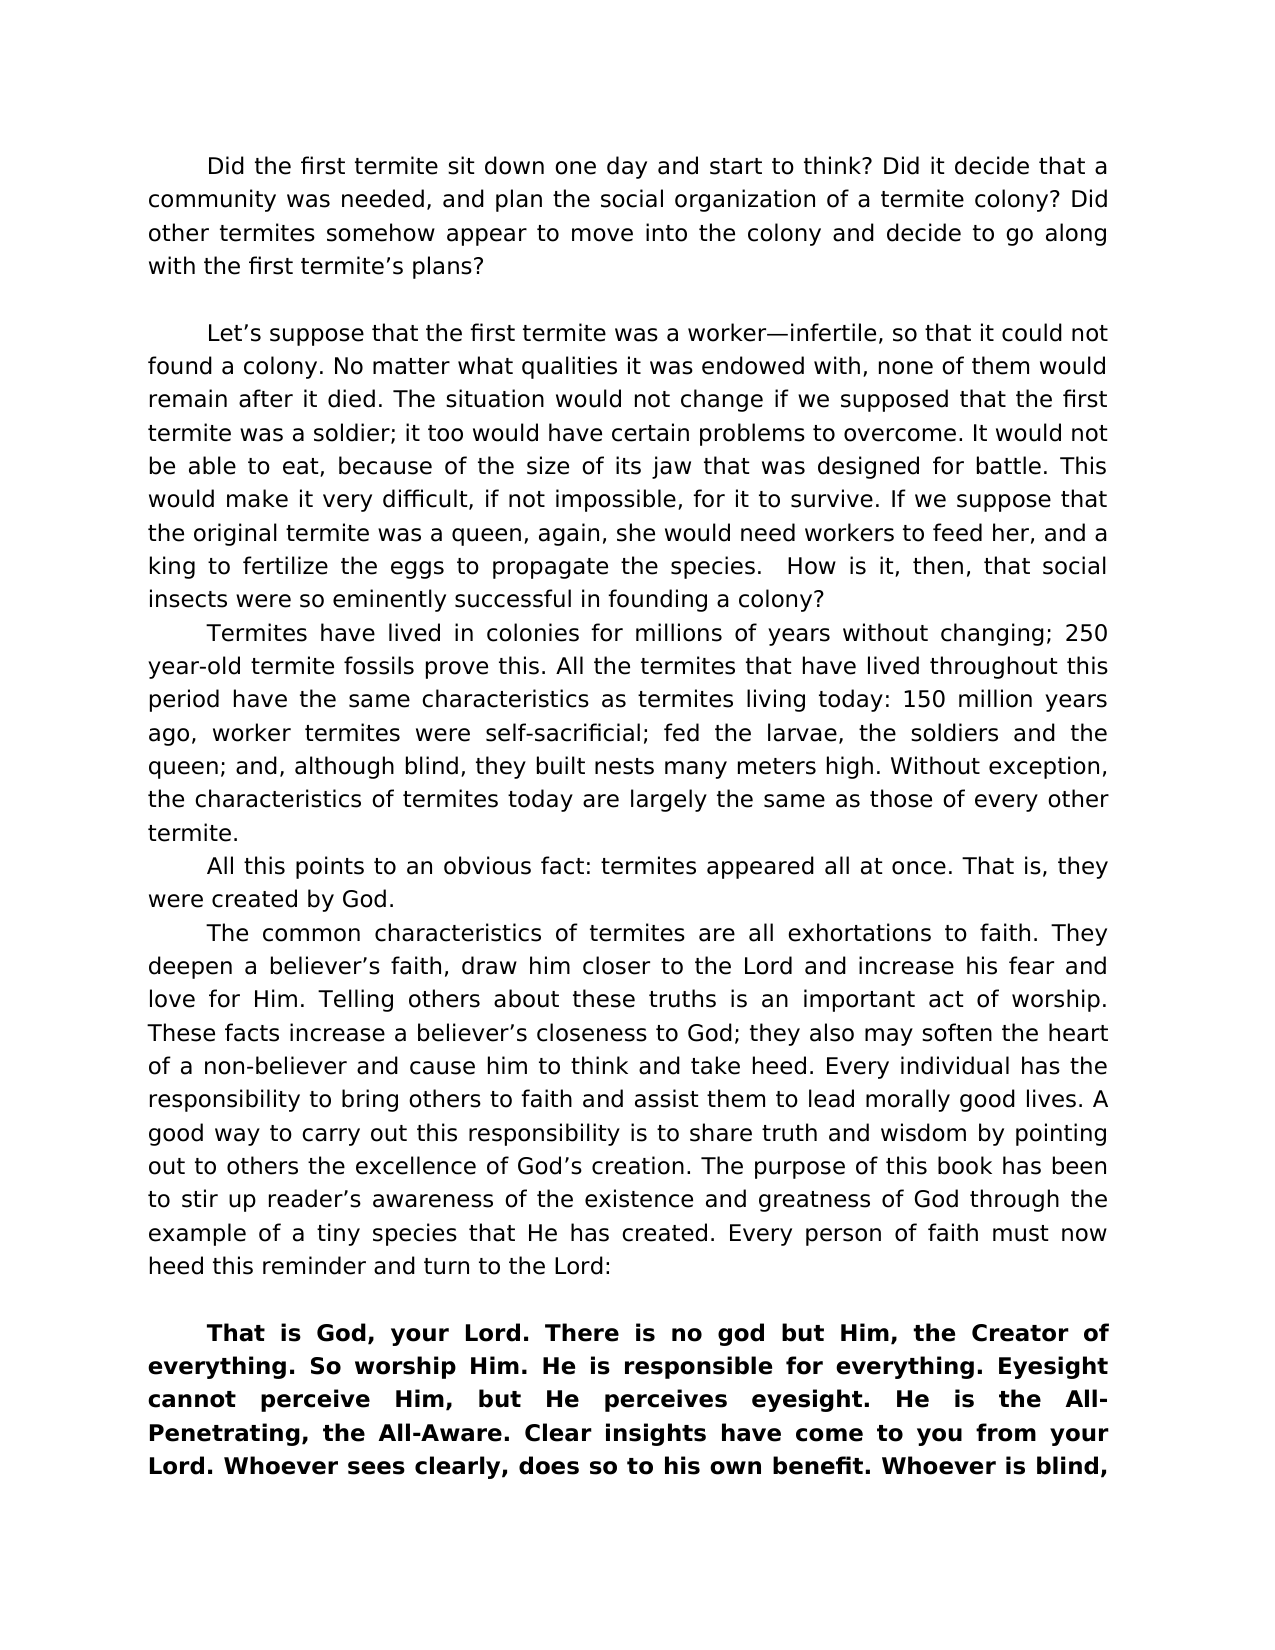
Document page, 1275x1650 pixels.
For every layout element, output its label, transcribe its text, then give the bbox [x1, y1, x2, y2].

text Termites have lived in colonies for millions of years without changing; 250 year-old termite fossils prove this. All the termites that have lived throughout this period have the same characteristics as termites living today: 150 million years ago, worker termites were self-sacrificial; fed the larvae, the soldiers and the queen; and, although blind, they built nests many meters high. Without exception, the characteristics of termites today are largely the same as those of every other termite. [148, 614, 1110, 848]
text The common characteristics of termites are all exhortations to faith. They deepen a believer’s faith, draw him closer to the Lord and increase his fear and love for Him. Telling others about these truths is an important act of worship. These facts increase a believer’s closeness to God; they also may soften the heart of a non-believer and cause him to think and take heed. Every individual has the responsibility to bring others to faith and assist them to lead morally good lives. A good way to carry out this responsibility is to share truth and wisdom by pointing out to others the excellence of God’s creation. The purpose of this book has been to stir up reader’s awareness of the existence and greatness of God through the example of a tiny species that He has created. Every person of faith must now heed this reminder and turn to the Lord: [148, 914, 1110, 1281]
text Did the first termite sit down one day and start to think? Did it decide that a community was needed, and plan the social organization of a termite colony? Did other termites somehow appear to move into the colony and decide to go along with the first termite’s plans? [148, 148, 1110, 281]
text All this points to an obvious fact: termites appeared all at once. That is, they were created by God. [148, 848, 1110, 914]
text That is God, your Lord. There is no god but Him, the Creator of everything. So worship Him. He is responsible for everything. Eyesight cannot perceive Him, but He perceives eyesight. He is the All-Penetrating, the All-Aware. Clear insights have come to you from your Lord. Whoever sees clearly, does so to his own benefit. Whoever is blind, [148, 1314, 1110, 1481]
text Let’s suppose that the first termite was a worker—infertile, so that it could not found a colony. No matter what qualities it was endowed with, none of them would remain after it died. The situation would not change if we supposed that the first termite was a soldier; it too would have certain problems to overcome. It would not be able to eat, because of the size of its jaw that was designed for battle. This would make it very difficult, if not impossible, for it to survive. If we suppose that the original termite was a queen, again, she would need workers to feed her, and a king to fertilize the eggs to propagate the species. How is it, then, that social insects were so eminently successful in founding a colony? [148, 314, 1110, 614]
